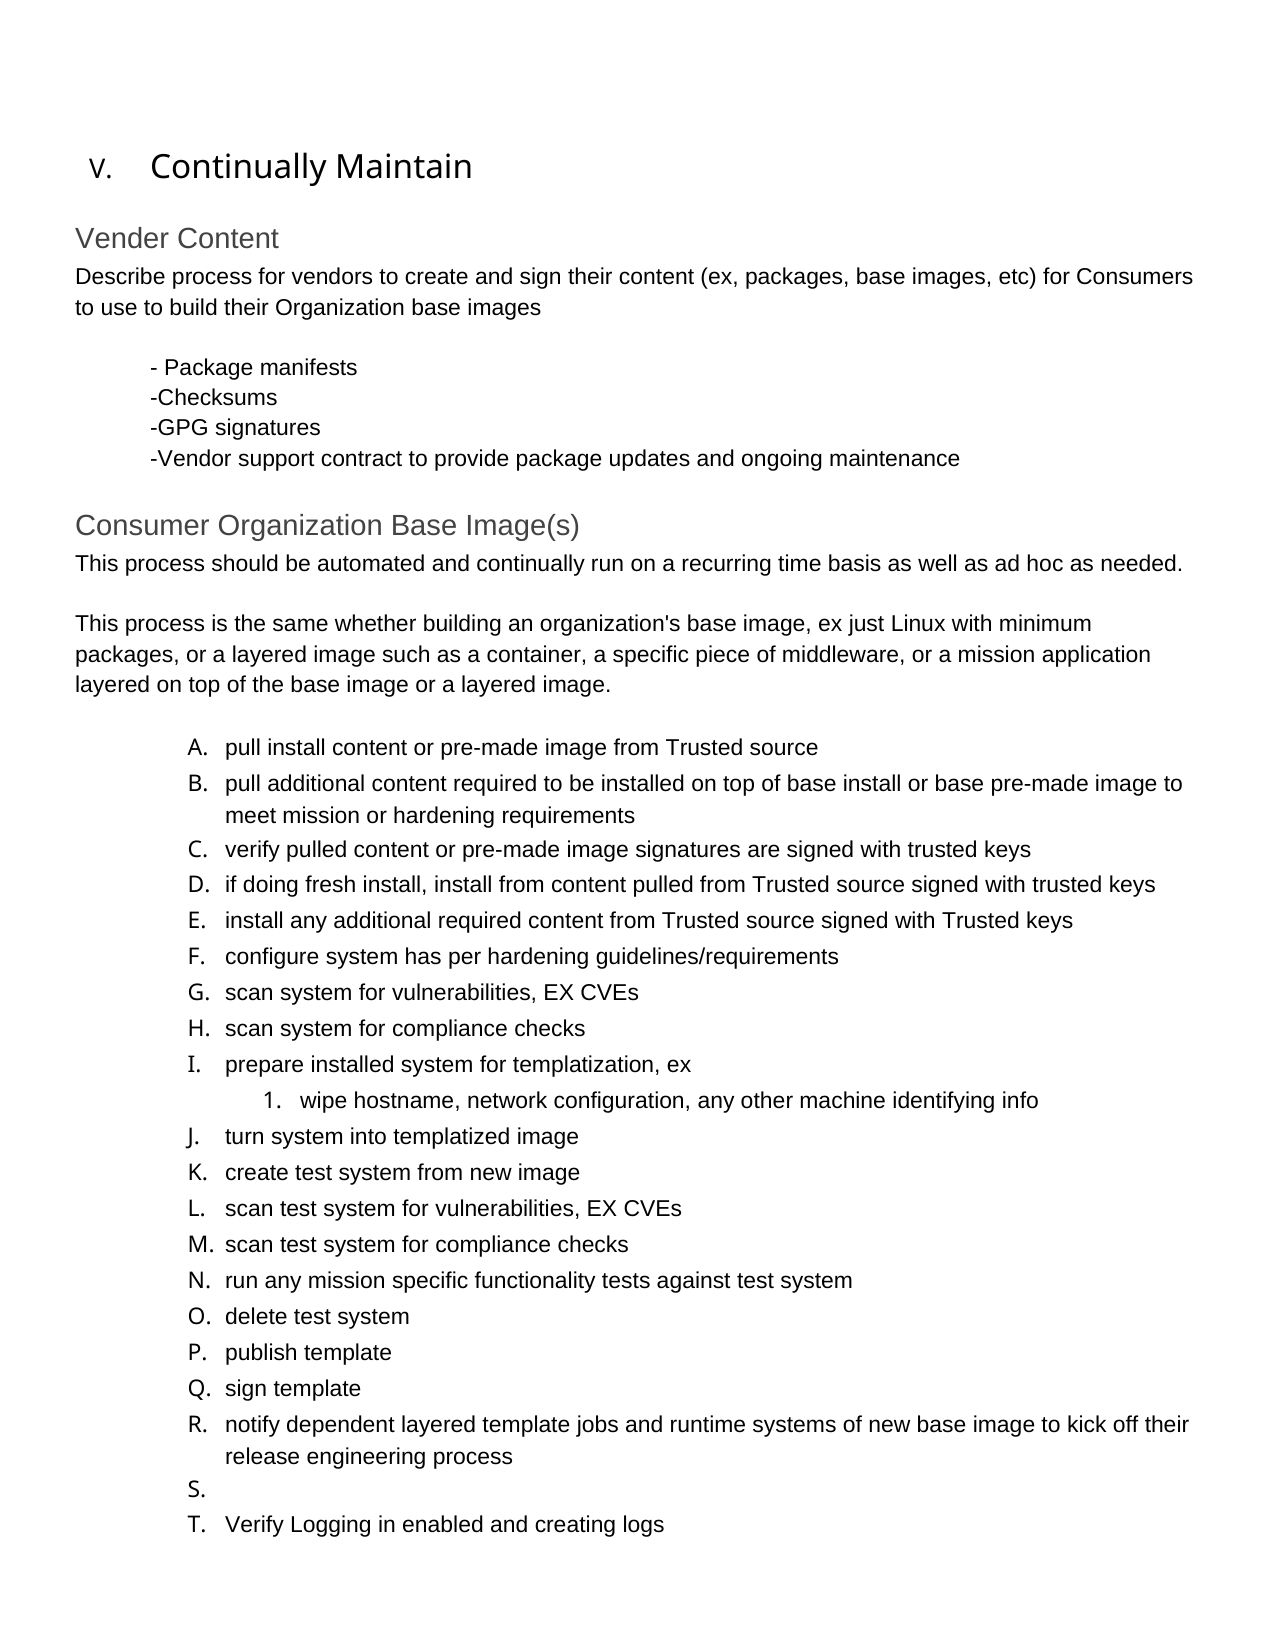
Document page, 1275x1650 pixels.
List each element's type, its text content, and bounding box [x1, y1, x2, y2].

text - Package manifests [150, 354, 1200, 380]
list create test system from new image [187, 1156, 1200, 1187]
text This process is the same whether building an organization's base image, ex just Linux with minimum packages, or a layered image such as a container, a specific piece of middleware, or a mission application layered on top of the base image or a layered image. [75, 610, 1200, 697]
text This process should be automated and continually run on a recurring time basis as well as ad hoc as needed. [75, 550, 1200, 576]
list run any mission specific functionality tests against test system [187, 1264, 1200, 1295]
list notify dependent layered template jobs and runtime systems of new base image to kick off their release engineering process [187, 1407, 1200, 1469]
subtitle Vender Content [75, 221, 1200, 255]
list verify pulled content or pre-made image signatures are signed with trusted keys [187, 832, 1200, 864]
list scan system for vulnerabilities, EX CVEs [187, 976, 1200, 1007]
list Verify Logging in enabled and creating logs [187, 1508, 1200, 1539]
list publish template [187, 1336, 1200, 1367]
list pull additional content required to be installed on top of base install or base pre-made image to meet mission or hardening requirements [187, 767, 1200, 829]
list wipe hostname, network configuration, any other machine identifying info [262, 1084, 1200, 1115]
list install any additional required content from Trusted source signed with Trusted keys [187, 904, 1200, 936]
subtitle Continually Maintain [112, 143, 1200, 188]
text -Vendor support contract to provide package updates and ongoing maintenance [150, 444, 1200, 471]
subtitle Consumer Organization Base Image(s) [75, 508, 1200, 542]
list scan system for compliance checks [187, 1012, 1200, 1043]
list scan test system for compliance checks [187, 1228, 1200, 1259]
list pull install content or pre-made image from Trusted source [187, 731, 1200, 762]
list configure system has per hardening guidelines/requirements [187, 940, 1200, 972]
text Describe process for vendors to create and sign their content (ex, packages, base images, etc) for Consumers to use to build their Organization base images [75, 263, 1200, 320]
list delete test system [187, 1300, 1200, 1331]
list prepare installed system for templatization, ex [187, 1048, 1200, 1079]
text -Checksums [150, 384, 1200, 411]
text -GPG signatures [150, 414, 1200, 441]
list scan test system for vulnerabilities, EX CVEs [187, 1192, 1200, 1223]
list sign template [187, 1372, 1200, 1403]
list if doing fresh install, install from content pulled from Trusted source signed with trusted keys [187, 868, 1200, 900]
list turn system into templatized image [187, 1120, 1200, 1151]
